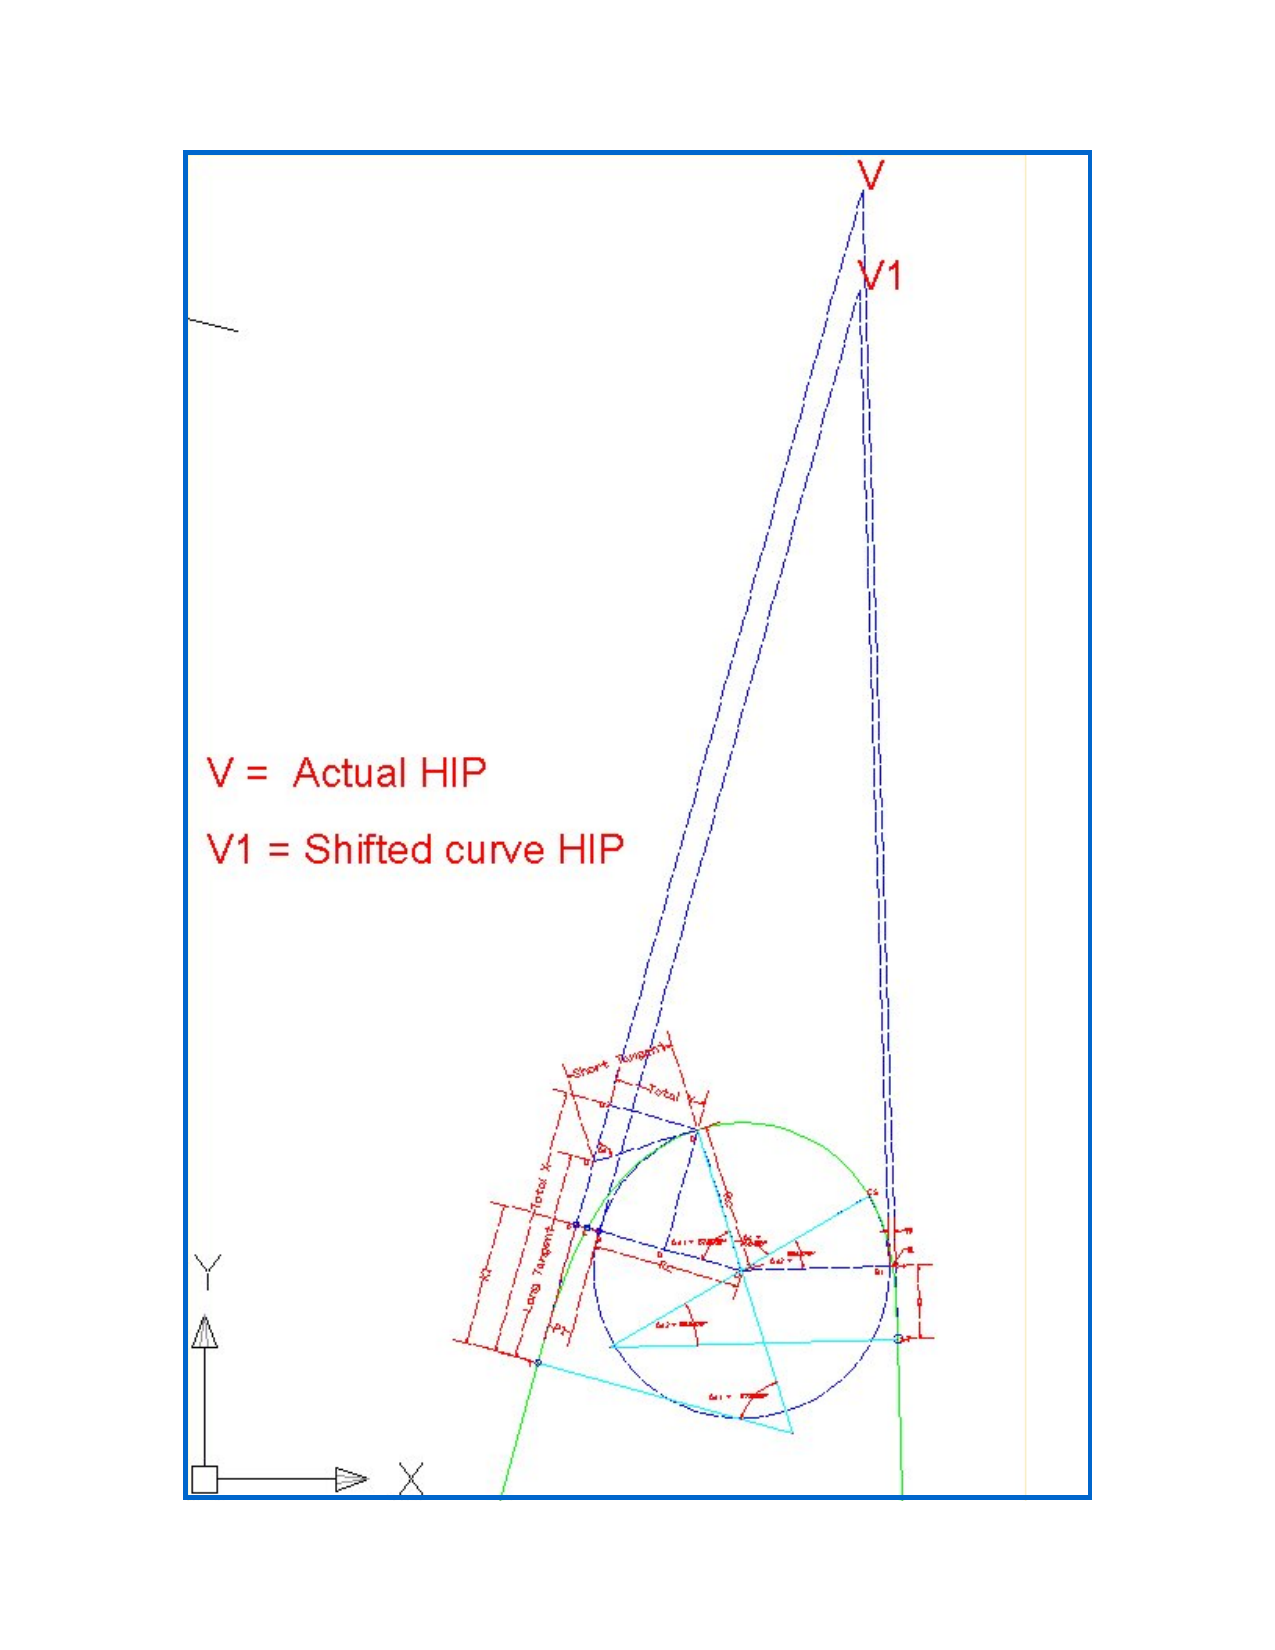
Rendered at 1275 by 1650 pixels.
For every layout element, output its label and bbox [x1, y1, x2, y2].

picture [188, 155, 1027, 1495]
